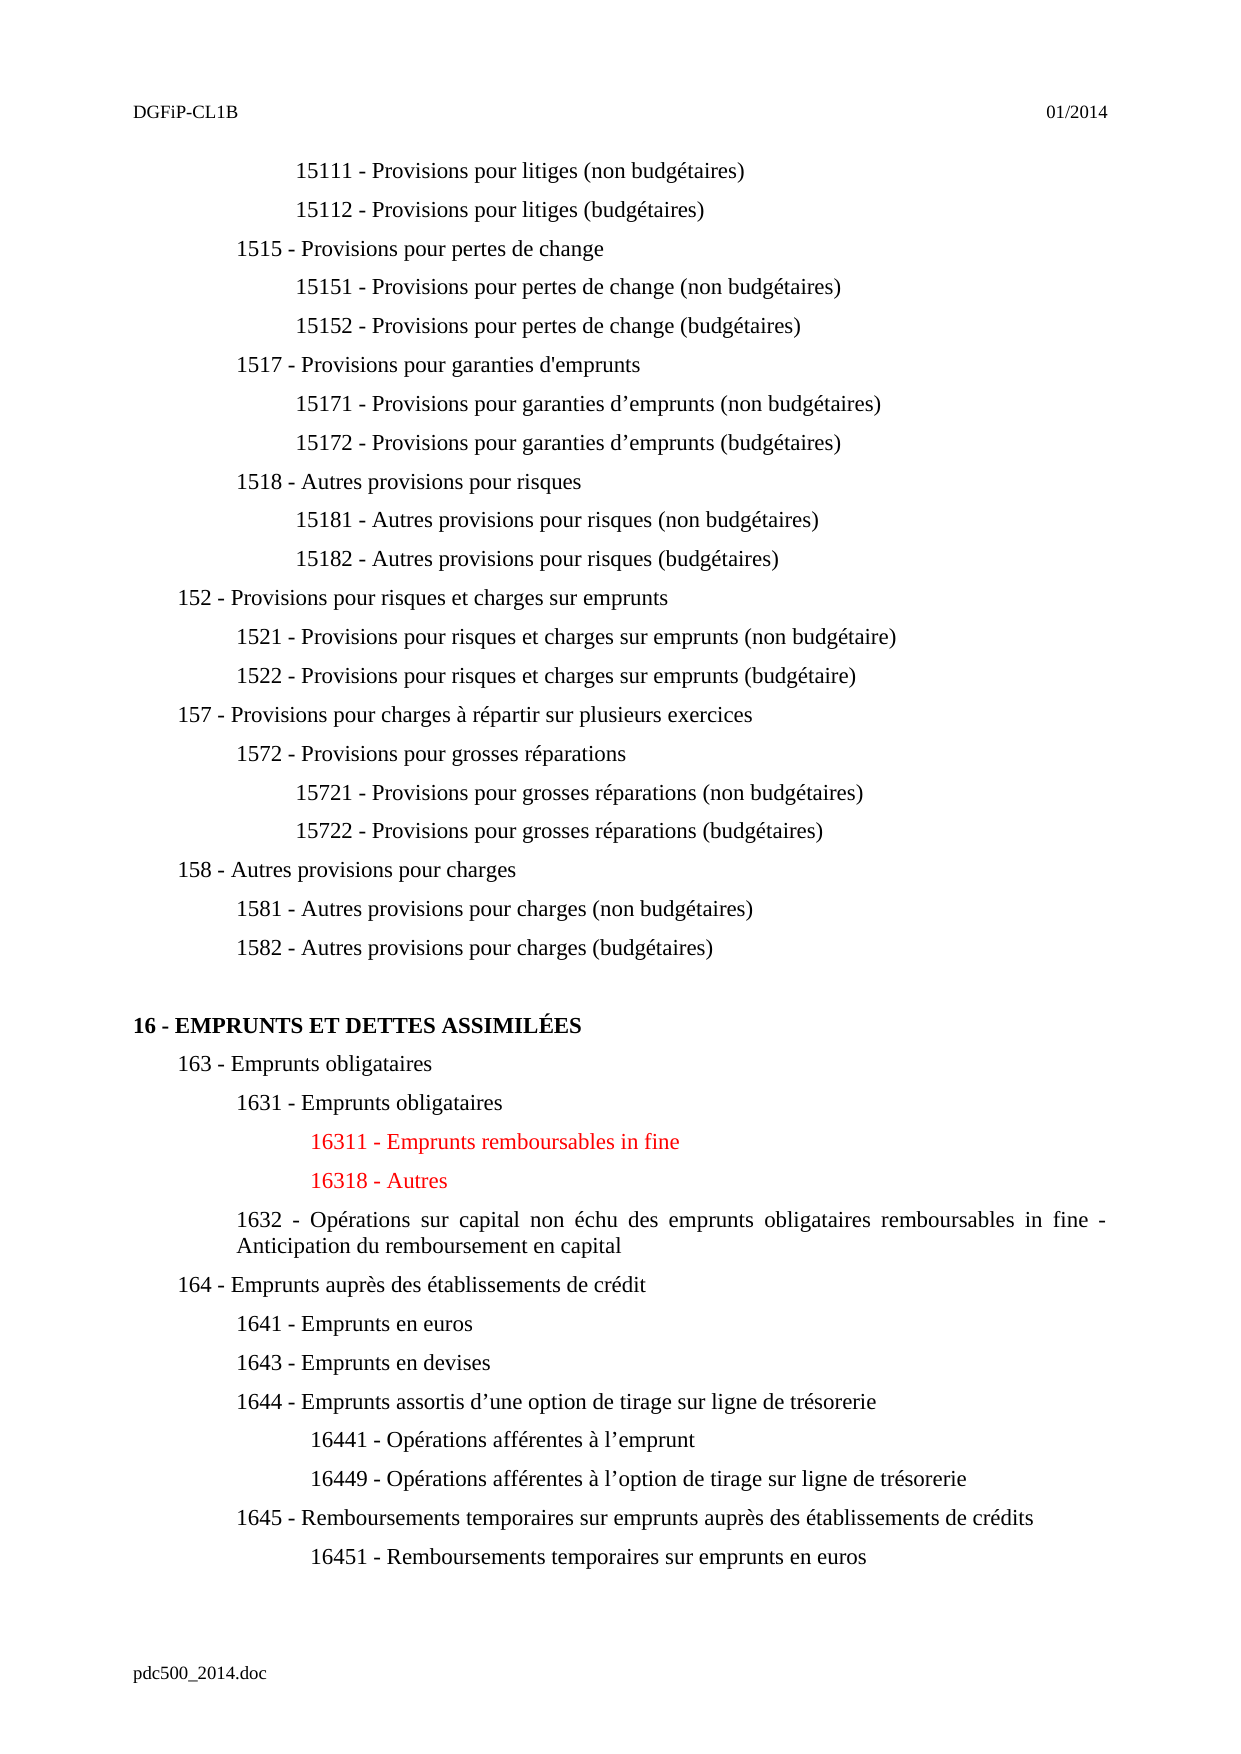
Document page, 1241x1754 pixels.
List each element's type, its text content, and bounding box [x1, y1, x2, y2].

text 15152 - Provisions pour pertes de change (budgétaires) [295, 312, 1107, 339]
text 1644 - Emprunts assortis d’une option de tirage sur ligne de trésorerie [236, 1388, 1107, 1414]
text 16311 - Emprunts remboursables in fine [310, 1128, 1107, 1154]
text 1521 - Provisions pour risques et charges sur emprunts (non budgétaire) [236, 623, 1107, 649]
text 152 - Provisions pour risques et charges sur emprunts [177, 584, 1107, 611]
text 164 - Emprunts auprès des établissements de crédit [177, 1271, 1107, 1297]
text 16449 - Opérations afférentes à l’option de tirage sur ligne de trésorerie [310, 1465, 1107, 1492]
text 1645 - Remboursements temporaires sur emprunts auprès des établissements de crédits [236, 1504, 1107, 1531]
text 15722 - Provisions pour grosses réparations (budgétaires) [295, 817, 1107, 844]
text 1643 - Emprunts en devises [236, 1349, 1107, 1375]
text 1632 - Opérations sur capital non échu des emprunts obligataires remboursables in fine - Anticipation du remboursement en capital [236, 1206, 1107, 1259]
text 1581 - Autres provisions pour charges (non budgétaires) [236, 895, 1107, 921]
text 15181 - Autres provisions pour risques (non budgétaires) [295, 507, 1107, 533]
text 15111 - Provisions pour litiges (non budgétaires) [295, 157, 1107, 183]
text 163 - Emprunts obligataires [177, 1051, 1107, 1077]
text 15151 - Provisions pour pertes de change (non budgétaires) [295, 273, 1107, 300]
text 15182 - Autres provisions pour risques (budgétaires) [295, 545, 1107, 572]
text 15112 - Provisions pour litiges (budgétaires) [295, 196, 1107, 222]
text 16 - EMPRUNTS ET DETTES ASSIMILéES [133, 1012, 1107, 1038]
text 15721 - Provisions pour grosses réparations (non budgétaires) [295, 778, 1107, 805]
text 157 - Provisions pour charges à répartir sur plusieurs exercices [177, 701, 1107, 727]
text 1517 - Provisions pour garanties d'emprunts [236, 351, 1107, 377]
text 1631 - Emprunts obligataires [236, 1089, 1107, 1116]
text 1518 - Autres provisions pour risques [236, 468, 1107, 494]
text 1641 - Emprunts en euros [236, 1310, 1107, 1336]
text 15171 - Provisions pour garanties d’emprunts (non budgétaires) [295, 390, 1107, 416]
text 1582 - Autres provisions pour charges (budgétaires) [236, 934, 1107, 960]
text 1515 - Provisions pour pertes de change [236, 234, 1107, 261]
text 16451 - Remboursements temporaires sur emprunts en euros [310, 1543, 1107, 1569]
text 1572 - Provisions pour grosses réparations [236, 740, 1107, 766]
text 16318 - Autres [310, 1167, 1107, 1193]
text 16441 - Opérations afférentes à l’emprunt [310, 1427, 1107, 1453]
text 158 - Autres provisions pour charges [177, 856, 1107, 883]
text 15172 - Provisions pour garanties d’emprunts (budgétaires) [295, 429, 1107, 455]
text 1522 - Provisions pour risques et charges sur emprunts (budgétaire) [236, 662, 1107, 688]
